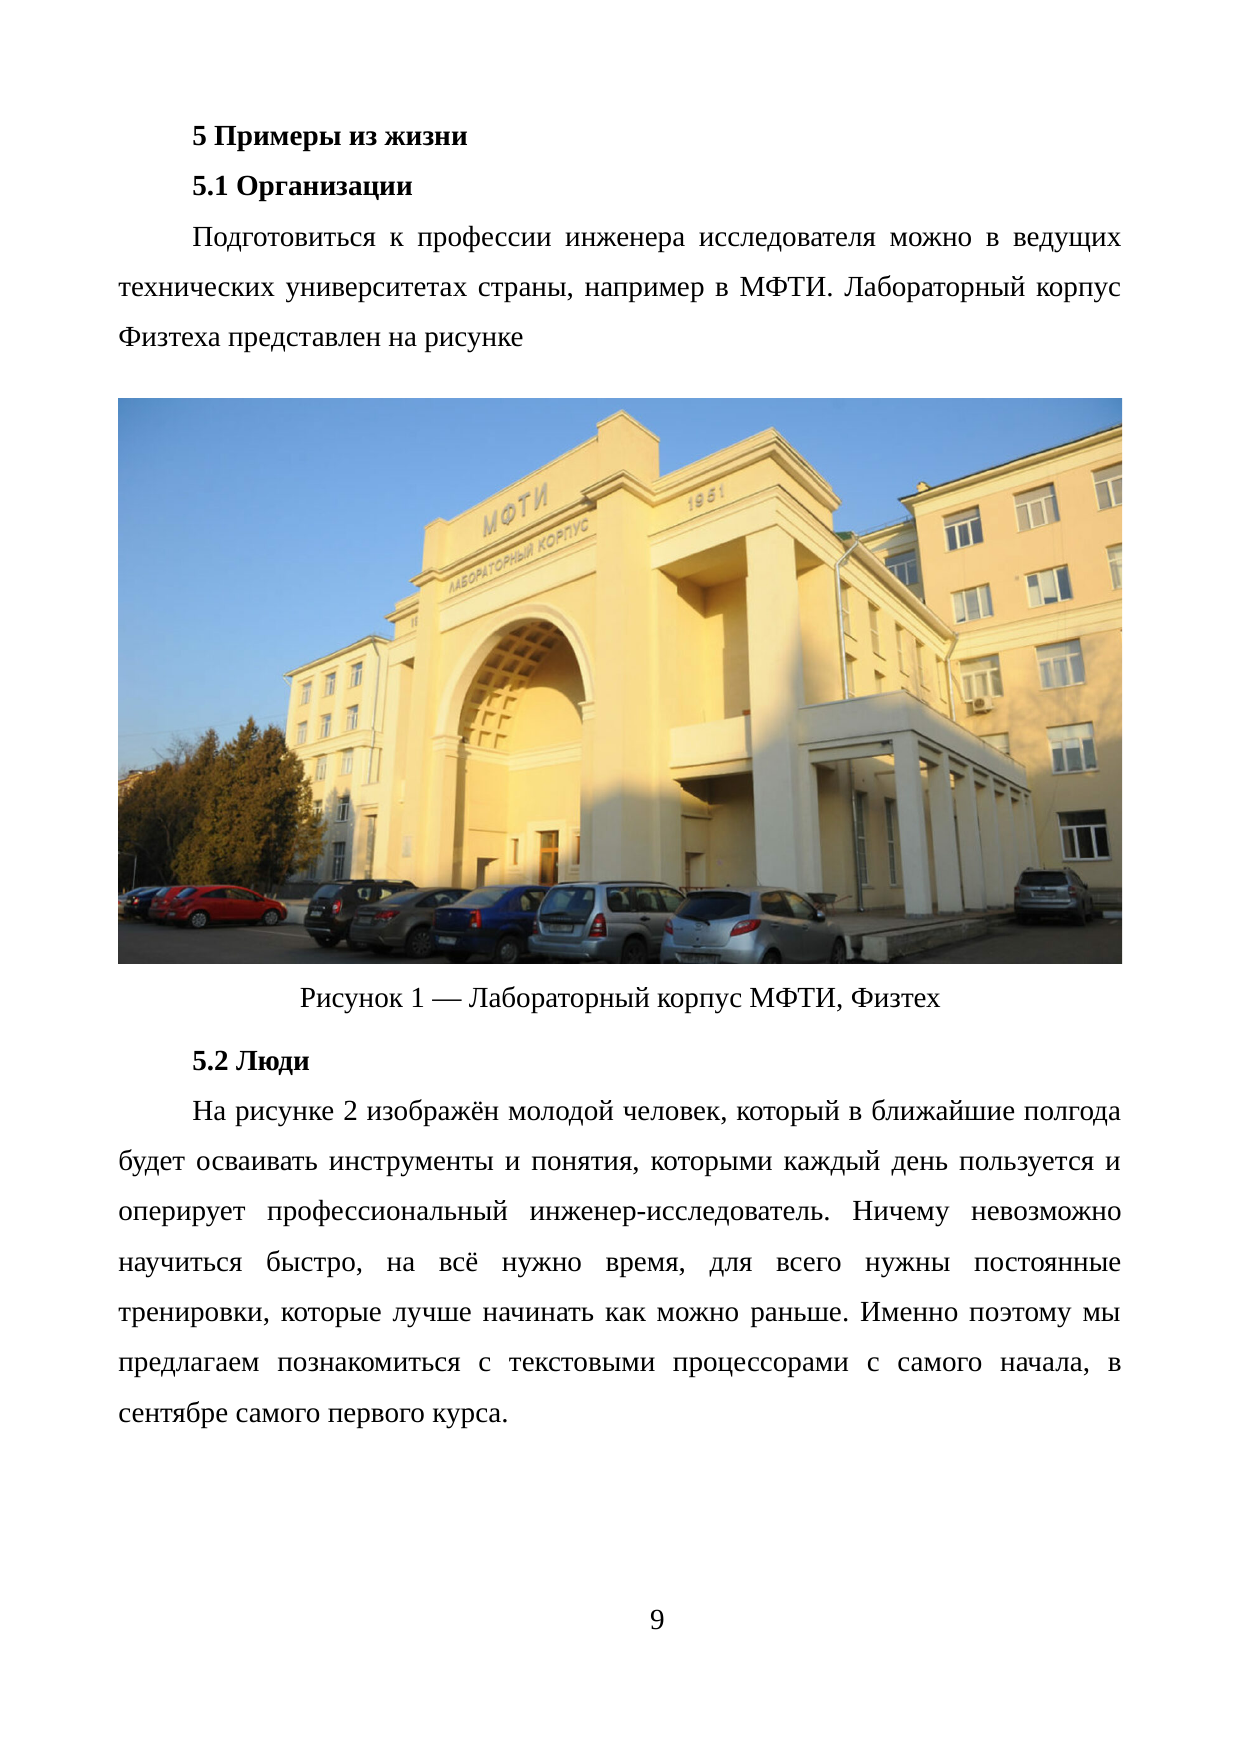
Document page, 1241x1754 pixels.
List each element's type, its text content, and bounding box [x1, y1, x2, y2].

picture [118, 398, 1123, 964]
text Подготовиться к профессии инженера исследователя можно в ведущих технических университетах страны, например в МФТИ. Лабораторный корпус Физтеха представлен на рисунке [118, 219, 1122, 353]
subtitle Организации [118, 168, 1122, 202]
subtitle Примеры из жизни [118, 118, 1122, 152]
text На рисунке 2 изображён молодой человек, который в ближайшие полгода будет осваивать инструменты и понятия, которыми каждый день пользуется и оперирует профессиональный инженер-исследователь. Ничему невозможно научиться быстро, на всё нужно время, для всего нужны постоянные тренировки, которые лучше начинать как можно раньше. Именно поэтому мы предлагаем познакомиться с текстовыми процессорами с самого начала, в сентябре самого первого курса. [118, 1093, 1122, 1428]
subtitle Люди [118, 1043, 1122, 1076]
text Рисунок 1 — Лабораторный корпус МФТИ, Физтех [118, 980, 1122, 1014]
